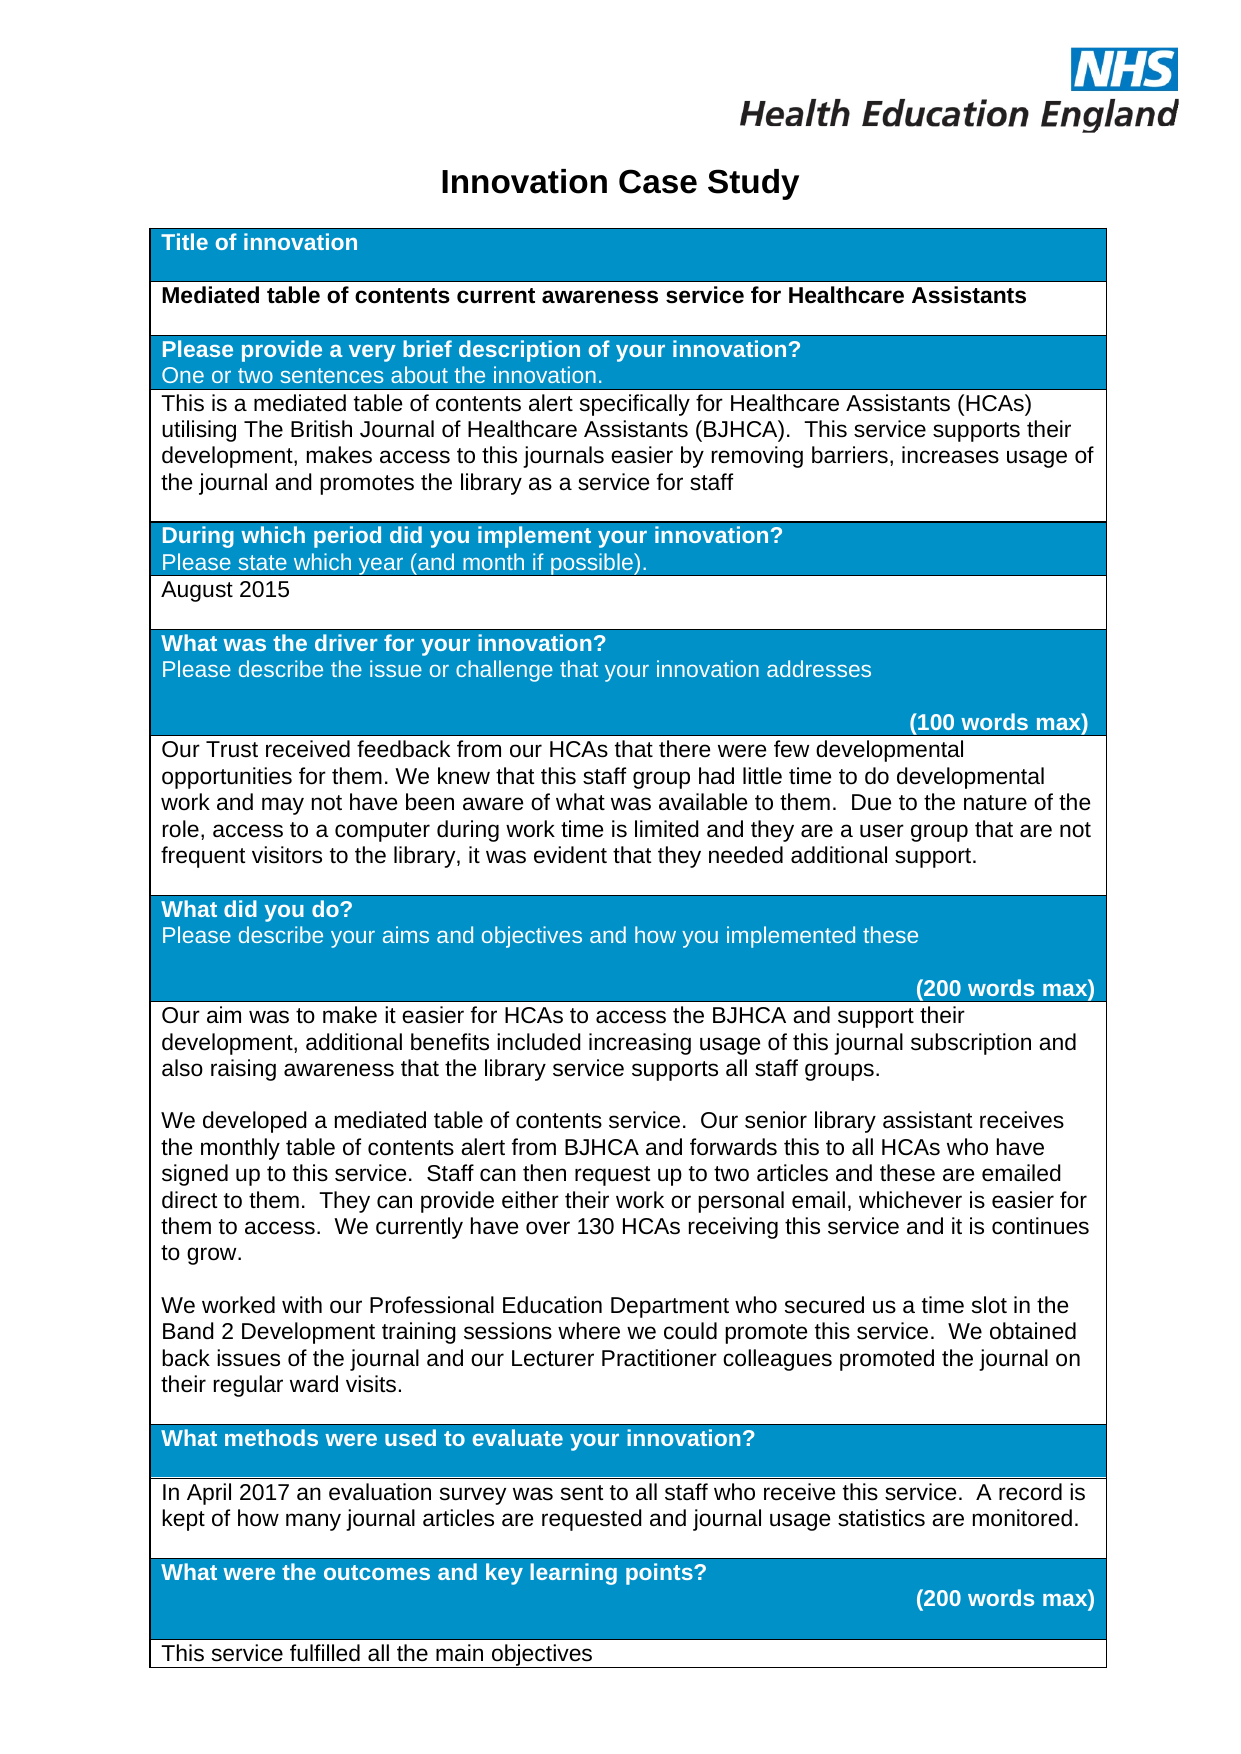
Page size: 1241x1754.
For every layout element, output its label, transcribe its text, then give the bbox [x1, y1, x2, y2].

table_cell Please provide a very brief description of your innovation? One or two sentences about the innovation. [151, 336, 1106, 389]
table_cell What were the outcomes and key learning points? (200 words max) [151, 1559, 1106, 1639]
table_cell What did you do? Please describe your aims and objectives and how you implemented these (200 words max) [151, 896, 1106, 1001]
table_cell In April 2017 an evaluation survey was sent to all staff who receive this service. A record is kept of how many journal articles are requested and journal usage statistics are monitored. [151, 1479, 1106, 1558]
table_cell Our Trust received feedback from our HCAs that there were few developmental opportunities for them. We knew that this staff group had little time to do developmental work and may not have been aware of what was available to them. Due to the nature of the role, access to a computer during work time is limited and they are a user group that are not frequent visitors to the library, it was evident that they needed additional support. [151, 736, 1106, 894]
table_cell During which period did you implement your innovation? Please state which year (and month if possible). [151, 523, 1106, 575]
table_cell What methods were used to evaluate your innovation? [151, 1425, 1106, 1477]
table_cell This service fulfilled all the main objectives [151, 1640, 1106, 1667]
table_cell Our aim was to make it easier for HCAs to access the BJHCA and support their development, additional benefits included increasing usage of this journal subscription and also raising awareness that the library service supports all staff groups. We developed a mediated table of contents service. Our senior library assistant receives the monthly table of contents alert from BJHCA and forwards this to all HCAs who have signed up to this service. Staff can then request up to two articles and these are emailed direct to them. They can provide either their work or personal email, whichever is easier for them to access. We currently have over 130 HCAs receiving this service and it is continues to grow. We worked with our Professional Education Department who secured us a time slot in the Band 2 Development training sessions where we could promote this service. We obtained back issues of the journal and our Lecturer Practitioner colleagues promoted the journal on their regular ward visits. [151, 1002, 1106, 1424]
table_cell This is a mediated table of contents alert specifically for Healthcare Assistants (HCAs) utilising The British Journal of Healthcare Assistants (BJHCA). This service supports their development, makes access to this journals easier by removing barriers, increases usage of the journal and promotes the library as a service for staff [151, 390, 1106, 521]
table_cell What was the driver for your innovation? Please describe the issue or challenge that your innovation addresses (100 words max) [151, 630, 1106, 735]
table_header Title of innovation [151, 229, 1106, 281]
text Innovation Case Study [150, 118, 1090, 201]
table_cell Mediated table of contents current awareness service for Healthcare Assistants [151, 282, 1106, 335]
table_cell August 2015 [151, 576, 1106, 629]
